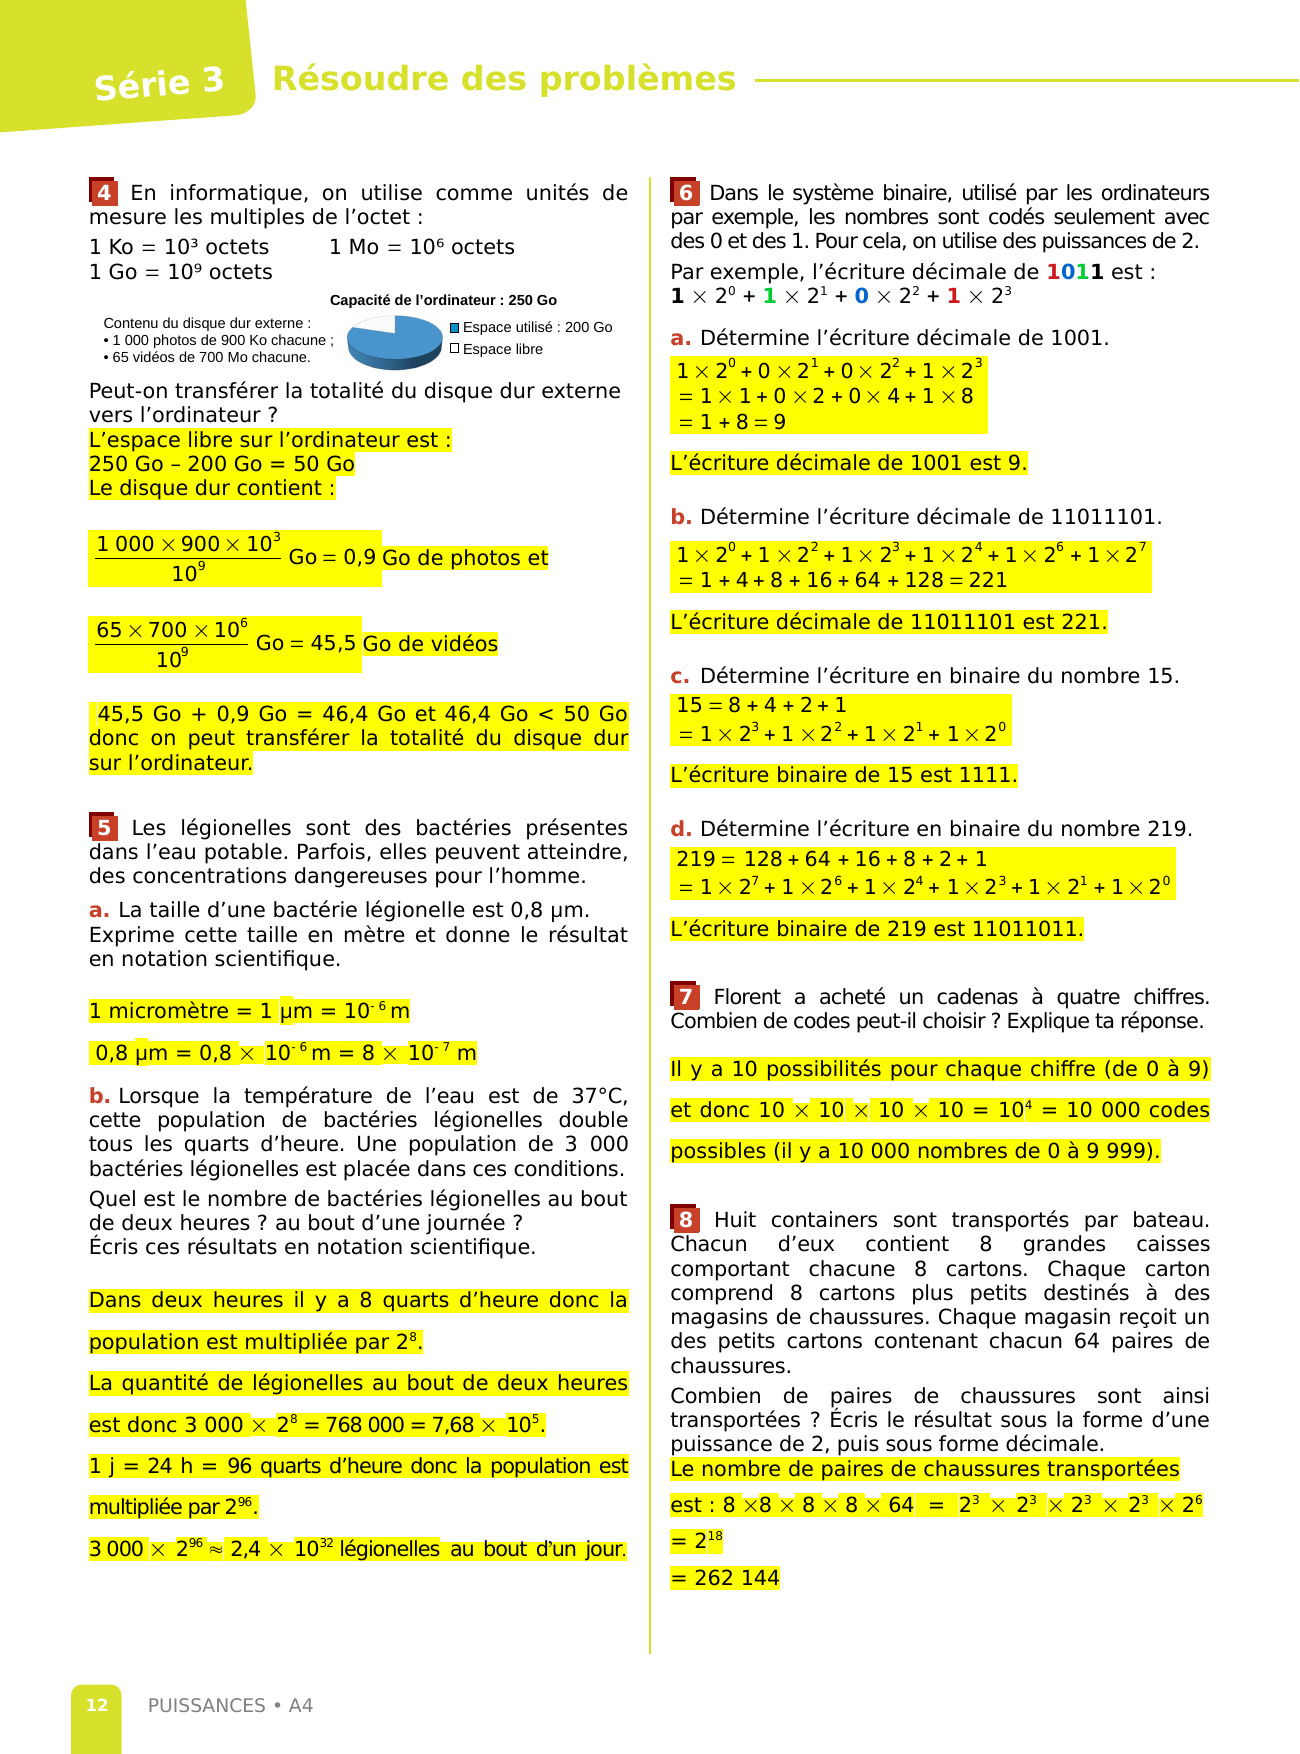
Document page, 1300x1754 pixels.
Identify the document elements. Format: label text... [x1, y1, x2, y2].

subtitle Les légionelles sont des bactéries présentes dans l’eau potable. Parfois, elles peuvent atteindre, des concentrations dangereuses pour l’homme. [88, 812, 629, 889]
text Dans deux heures il y a 8 quarts d’heure donc la population est multipliée par 28. [88, 1271, 629, 1354]
list Exprime cette taille en mètre et donne le résultat en notation scientifique. [88, 923, 629, 972]
list Dans le système binaire, utilisé par les ordinateurs par exemple, les nombres sont codés seulement avec des 0 et des 1. Pour cela, on utilise des puissances de 2. [670, 177, 1211, 254]
text 3 000 × 296  2,4 × 1032 légionelles au bout d’un jour. [88, 1519, 629, 1561]
list L’écriture binaire de 219 est 11011011. [670, 900, 1211, 941]
list Le disque dur contient : [88, 476, 629, 500]
list Go de vidéos [362, 616, 629, 673]
list 250 Go – 200 Go = 50 Go [88, 452, 629, 476]
subtitle Florent a acheté un cadenas à quatre chiffres. Combien de codes peut-il choisir ? Explique ta réponse. [670, 981, 1211, 1033]
text Peut-on transférer la totalité du disque dur externe vers l’ordinateur ? [88, 379, 629, 428]
list Détermine l’écriture en binaire du nombre 15. [670, 664, 1211, 688]
list L’écriture décimale de 1001 est 9. [670, 434, 1211, 475]
list Lorsque la température de l’eau est de 37°C, cette population de bactéries légionelles double tous les quarts d’heure. Une population de 3 000 bactéries légionelles est placée dans ces conditions. [88, 1084, 629, 1181]
list L’écriture binaire de 15 est 1111. [670, 746, 1211, 788]
text 1 Ko = 10³ octets 1 Mo = 10⁶ octets [88, 235, 629, 260]
list La taille d’une bactérie légionelle est 0,8 μm. [88, 895, 629, 923]
list L’espace libre sur l’ordinateur est : [88, 428, 629, 452]
text 1 j = 24 h = 96 quarts d’heure donc la population est multipliée par 296. [88, 1437, 629, 1519]
text Le nombre de paires de chaussures transportées est : 8 ×8 × 8 × 8 × 64 = 23 × 23 × 23 × 23 × 26 = 218 = 262 144 [670, 1457, 1211, 1590]
text La quantité de légionelles au bout de deux heures est donc 3 000 × 28 = 768 000 = 7,68 × 105. [88, 1354, 629, 1437]
list Go de photos et [382, 530, 629, 587]
subtitle Huit containers sont transportés par bateau. Chacun d’eux contient 8 grandes caisses comportant chacune 8 cartons. Chaque carton comprend 8 cartons plus petits destinés à des magasins de chaussures. Chaque magasin reçoit un des petits cartons contenant chacun 64 paires de chaussures. [670, 1204, 1211, 1378]
list 1 micromètre = 1 μm = 10- 6 m [88, 983, 629, 1025]
list Détermine l’écriture décimale de 11011101. [670, 505, 1211, 529]
picture [344, 313, 444, 373]
text 1 Go = 10⁹ octets [88, 260, 629, 284]
list 45,5 Go + 0,9 Go = 46,4 Go et 46,4 Go < 50 Go donc on peut transférer la totalité du disque dur sur l’ordinateur. [88, 702, 629, 775]
text Écris ces résultats en notation scientifique. [88, 1235, 629, 1260]
text Quel est le nombre de bactéries légionelles au bout de deux heures ? au bout d’une journée ? [88, 1187, 629, 1235]
text Combien de paires de chaussures sont ainsi transportées ? Écris le résultat sous la forme d’une puissance de 2, puis sous forme décimale. [670, 1384, 1211, 1457]
subtitle En informatique, on utilise comme unités de mesure les multiples de l’octet : [88, 177, 629, 229]
list Détermine l’écriture en binaire du nombre 219. [670, 817, 1211, 841]
list 0,8 μm = 0,8 × 10- 6 m = 8 × 10- 7 m [88, 1025, 629, 1066]
text Il y a 10 possibilités pour chaque chiffre (de 0 à 9) et donc 10 × 10 × 10 × 10 = 104 = 10 000 codes possibles (il y a 10 000 nombres de 0 à 9 999). [670, 1039, 1211, 1163]
text Par exemple, l’écriture décimale de 1011 est : 1 × 20 + 1 × 21 + 0 × 22 + 1 × 23 [670, 260, 1211, 308]
list L’écriture décimale de 11011101 est 221. [670, 593, 1211, 634]
list Détermine l’écriture décimale de 1001. [670, 326, 1211, 350]
